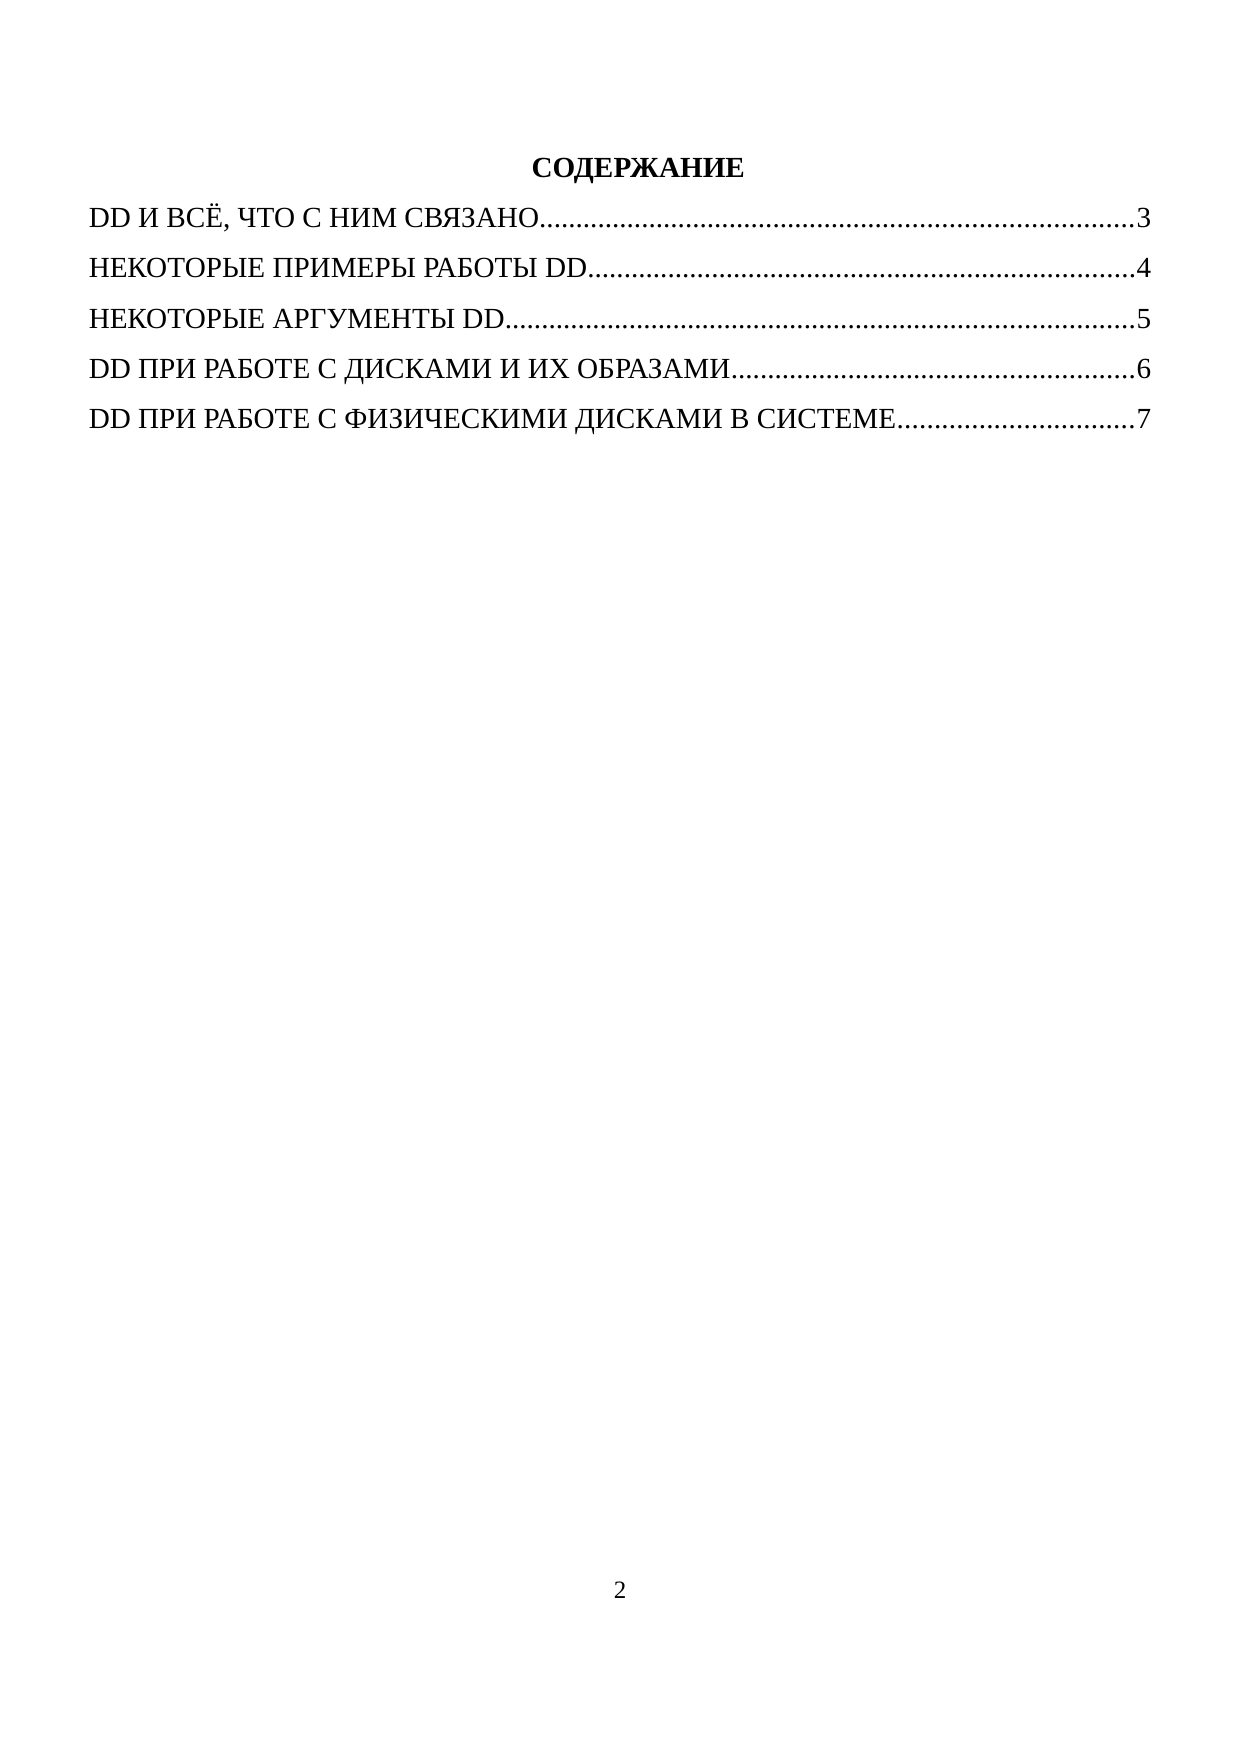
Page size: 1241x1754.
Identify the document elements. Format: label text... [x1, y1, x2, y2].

text dd при работе с физическими дисками в системе 7 [88, 402, 1151, 435]
text Некоторые примеры работы dd 4 [88, 251, 1151, 284]
text Некоторые аргументы dd 5 [88, 301, 1151, 334]
text Dd и всё, что с ним связано 3 [88, 200, 1151, 234]
text dd при работе с дисками и их образами 6 [88, 351, 1151, 385]
text СОДЕРЖАНИЕ [88, 150, 1151, 183]
